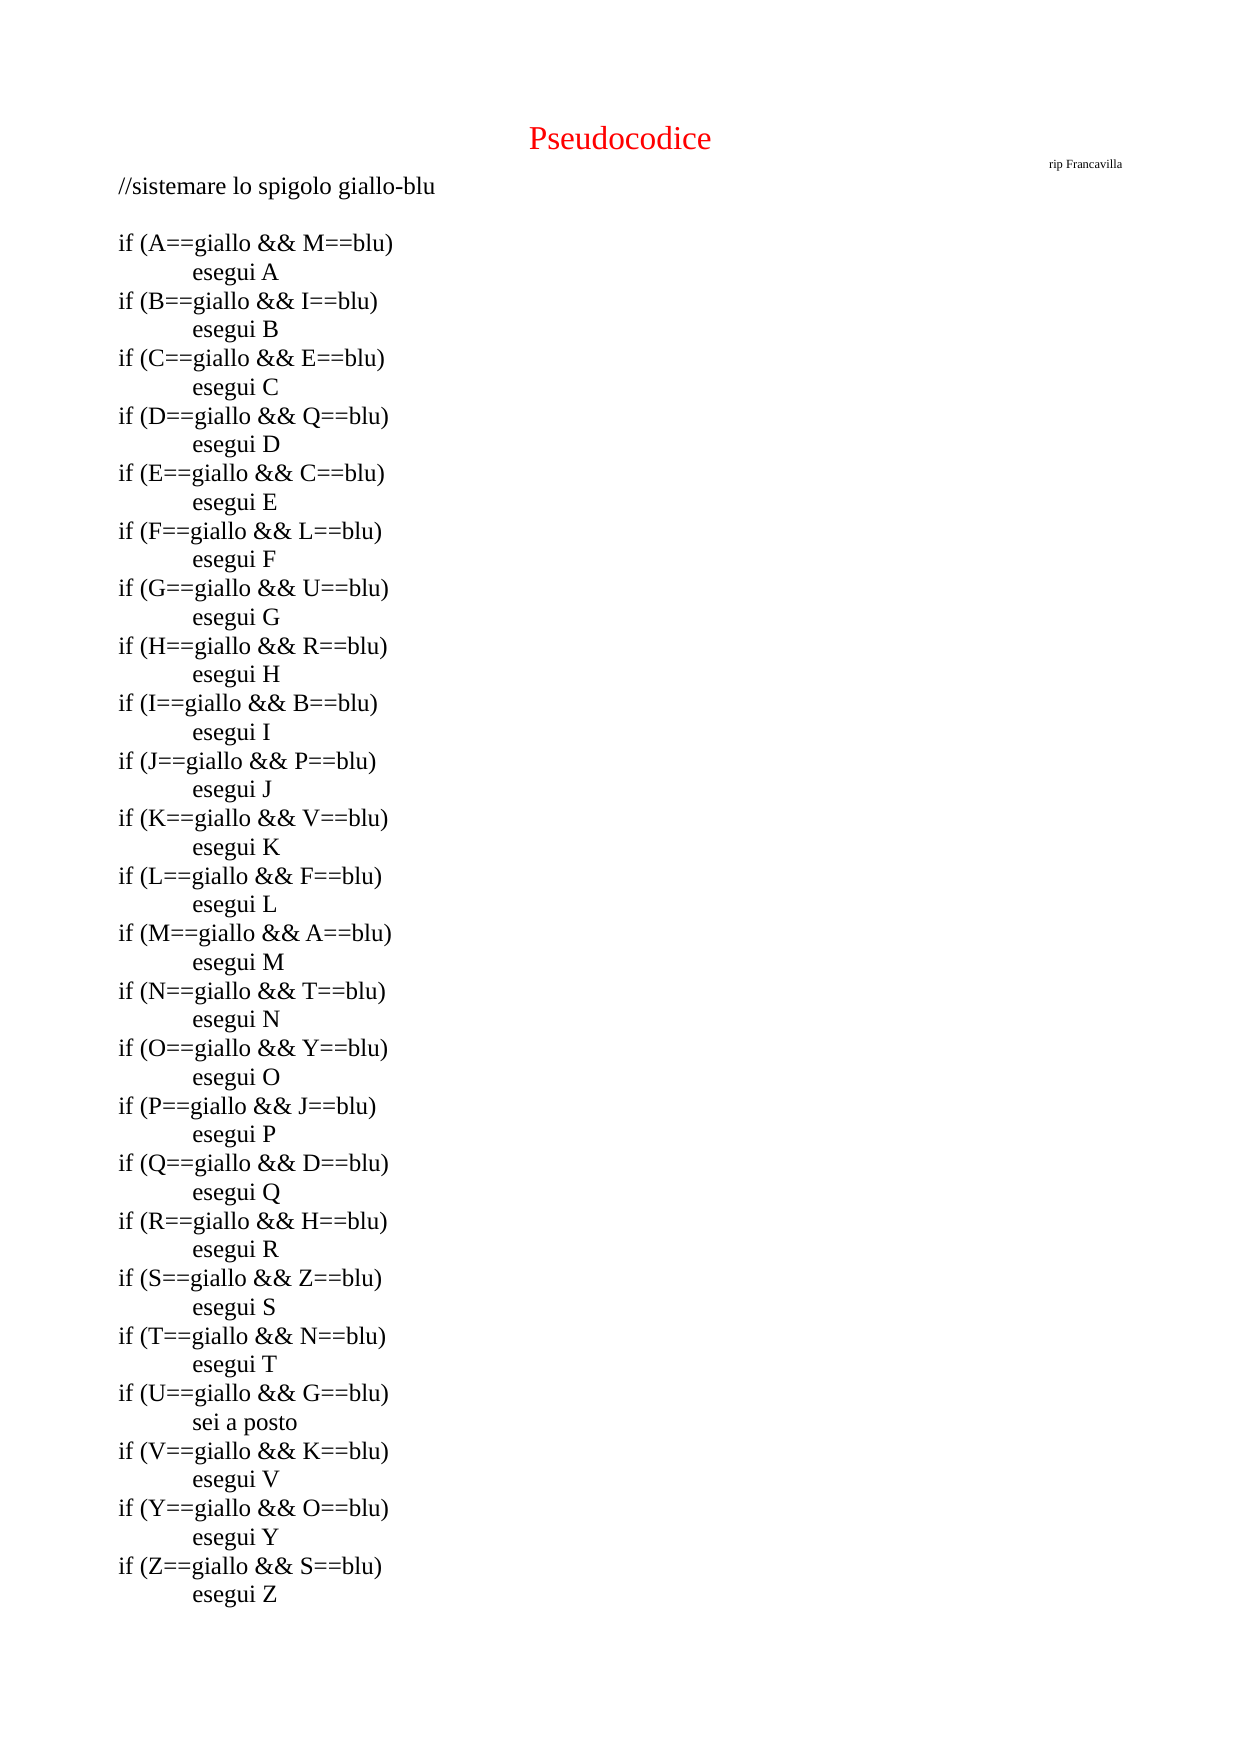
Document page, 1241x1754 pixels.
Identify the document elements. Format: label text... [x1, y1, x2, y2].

text esegui T [118, 1349, 1122, 1378]
text if (I==giallo && B==blu) [118, 688, 1122, 717]
text if (T==giallo && N==blu) [118, 1321, 1122, 1349]
text esegui M [118, 947, 1122, 976]
text esegui V [118, 1464, 1122, 1493]
text if (N==giallo && T==blu) [118, 976, 1122, 1004]
text esegui Y [118, 1522, 1122, 1551]
text if (B==giallo && I==blu) [118, 286, 1122, 314]
text esegui B [118, 314, 1122, 343]
text rip Francavilla [118, 156, 1122, 171]
text esegui G [118, 602, 1122, 631]
text esegui C [118, 372, 1122, 401]
text if (C==giallo && E==blu) [118, 343, 1122, 372]
text if (D==giallo && Q==blu) [118, 401, 1122, 429]
text if (G==giallo && U==blu) [118, 573, 1122, 602]
text if (S==giallo && Z==blu) [118, 1263, 1122, 1292]
text esegui Z [118, 1579, 1122, 1608]
text esegui F [118, 544, 1122, 573]
text esegui R [118, 1234, 1122, 1263]
text esegui P [118, 1119, 1122, 1148]
text if (V==giallo && K==blu) [118, 1436, 1122, 1464]
text if (K==giallo && V==blu) [118, 803, 1122, 832]
text esegui I [118, 717, 1122, 746]
text esegui A [118, 257, 1122, 286]
text sei a posto [118, 1407, 1122, 1436]
text esegui D [118, 429, 1122, 458]
text if (Q==giallo && D==blu) [118, 1148, 1122, 1177]
text if (A==giallo && M==blu) [118, 228, 1122, 257]
text esegui H [118, 659, 1122, 688]
text if (Z==giallo && S==blu) [118, 1551, 1122, 1579]
text if (L==giallo && F==blu) [118, 861, 1122, 889]
text if (U==giallo && G==blu) [118, 1378, 1122, 1407]
text esegui Q [118, 1177, 1122, 1206]
text Pseudocodice [118, 118, 1122, 156]
text esegui K [118, 832, 1122, 861]
text if (M==giallo && A==blu) [118, 918, 1122, 947]
text //sistemare lo spigolo giallo-blu [118, 171, 1122, 199]
text if (E==giallo && C==blu) [118, 458, 1122, 487]
text esegui J [118, 774, 1122, 803]
text if (F==giallo && L==blu) [118, 516, 1122, 544]
text if (O==giallo && Y==blu) [118, 1033, 1122, 1062]
text if (J==giallo && P==blu) [118, 746, 1122, 774]
text if (R==giallo && H==blu) [118, 1206, 1122, 1234]
text esegui O [118, 1062, 1122, 1091]
text if (Y==giallo && O==blu) [118, 1493, 1122, 1522]
text esegui N [118, 1004, 1122, 1033]
text if (H==giallo && R==blu) [118, 631, 1122, 659]
text esegui S [118, 1292, 1122, 1321]
text esegui E [118, 487, 1122, 516]
text esegui L [118, 889, 1122, 918]
text if (P==giallo && J==blu) [118, 1091, 1122, 1119]
